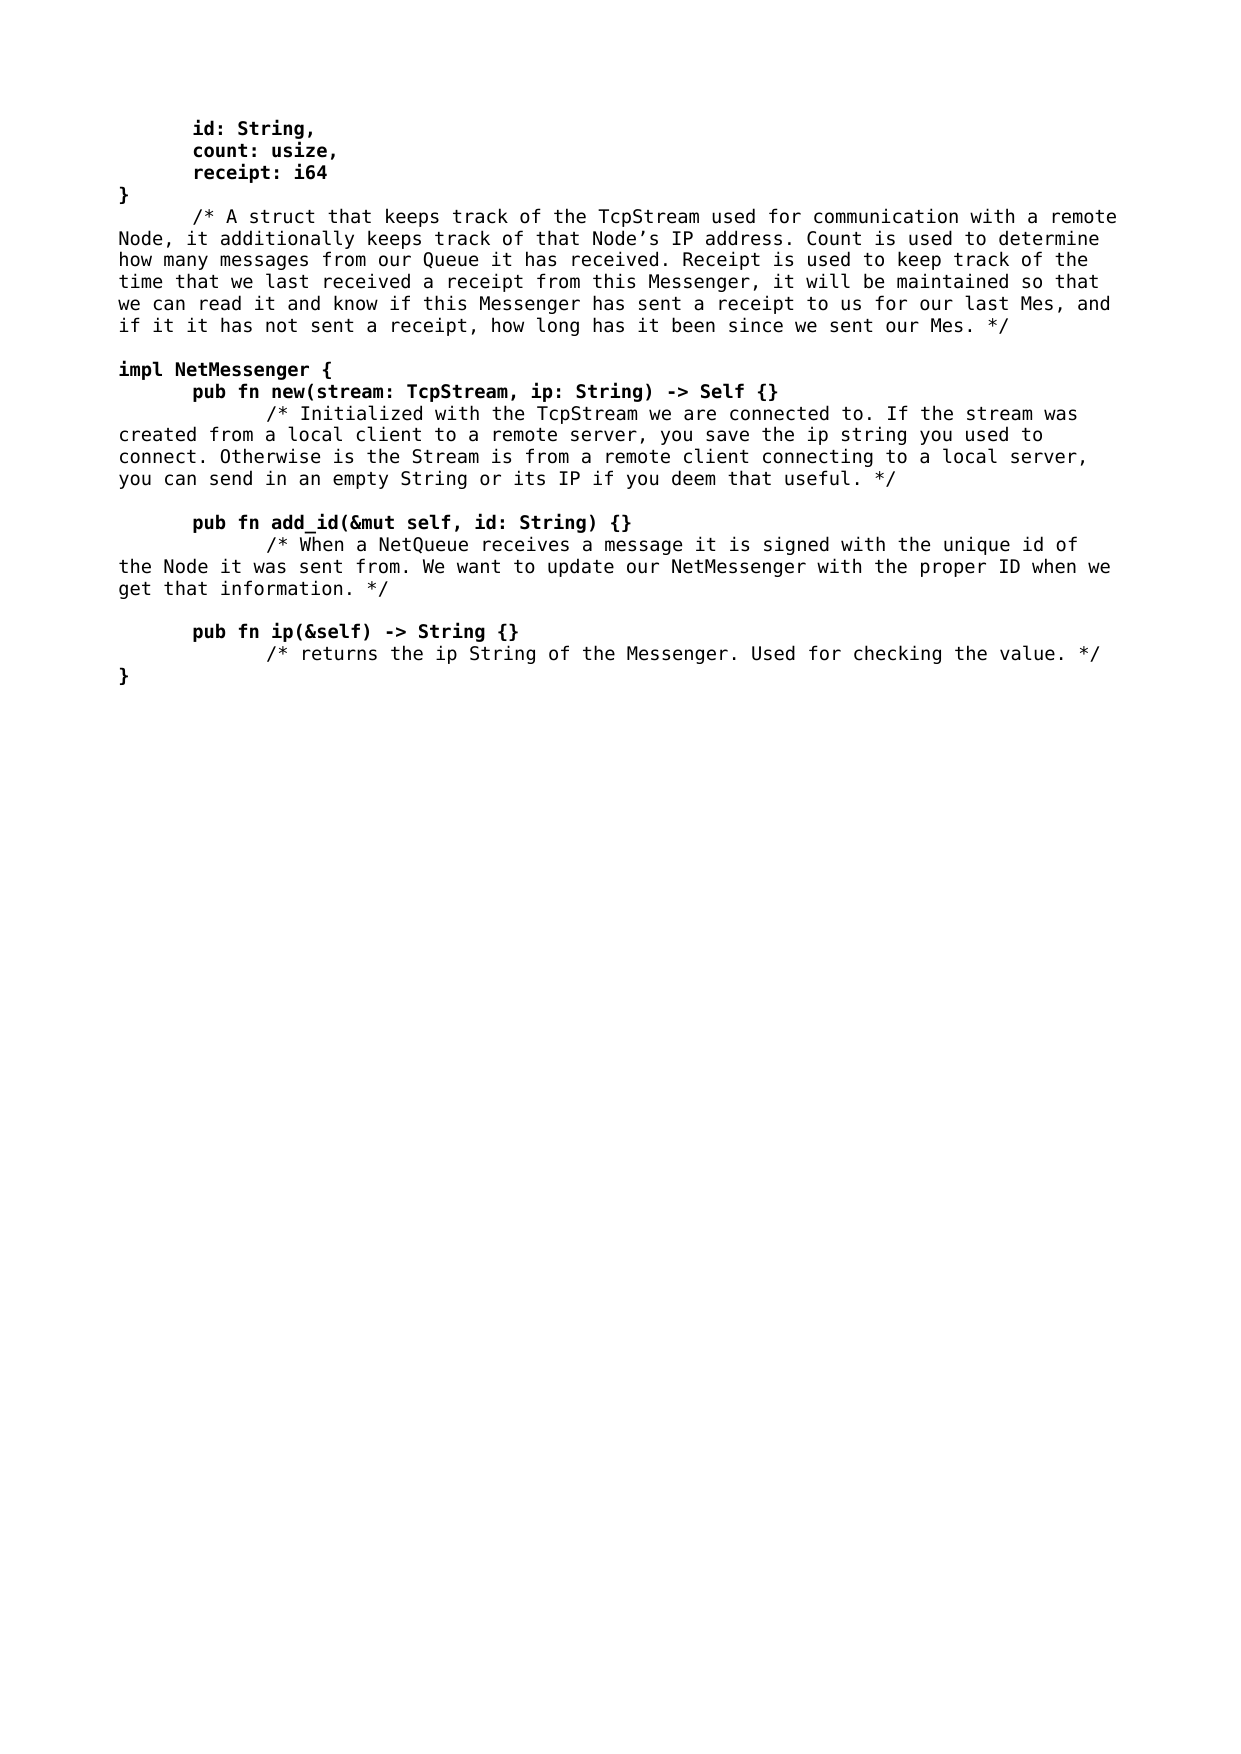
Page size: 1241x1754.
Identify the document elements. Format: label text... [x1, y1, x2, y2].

text /* A struct that keeps track of the TcpStream used for communication with a remote Node, it additionally keeps track of that Node’s IP address. Count is used to determine how many messages from our Queue it has received. Receipt is used to keep track of the time that we last received a receipt from this Messenger, it will be maintained so that we can read it and know if this Messenger has sent a receipt to us for our last Mes, and if it it has not sent a receipt, how long has it been since we sent our Mes. */ [118, 206, 1122, 337]
text } [118, 665, 1122, 687]
text /* Initialized with the TcpStream we are connected to. If the stream was created from a local client to a remote server, you save the ip string you used to connect. Otherwise is the Stream is from a remote client connecting to a local server, you can send in an empty String or its IP if you deem that useful. */ [118, 402, 1122, 490]
text id: String, [118, 118, 1122, 140]
text pub fn ip(&self) -> String {} [118, 621, 1122, 643]
text /* When a NetQueue receives a message it is signed with the unique id of the Node it was sent from. We want to update our NetMessenger with the proper ID when we get that information. */ [118, 534, 1122, 599]
text receipt: i64 [118, 162, 1122, 184]
text count: usize, [118, 140, 1122, 162]
text pub fn new(stream: TcpStream, ip: String) -> Self {} [118, 381, 1122, 402]
text impl NetMessenger { [118, 359, 1122, 381]
text pub fn add_id(&mut self, id: String) {} [118, 512, 1122, 534]
text } [118, 184, 1122, 206]
text /* returns the ip String of the Messenger. Used for checking the value. */ [118, 643, 1122, 665]
